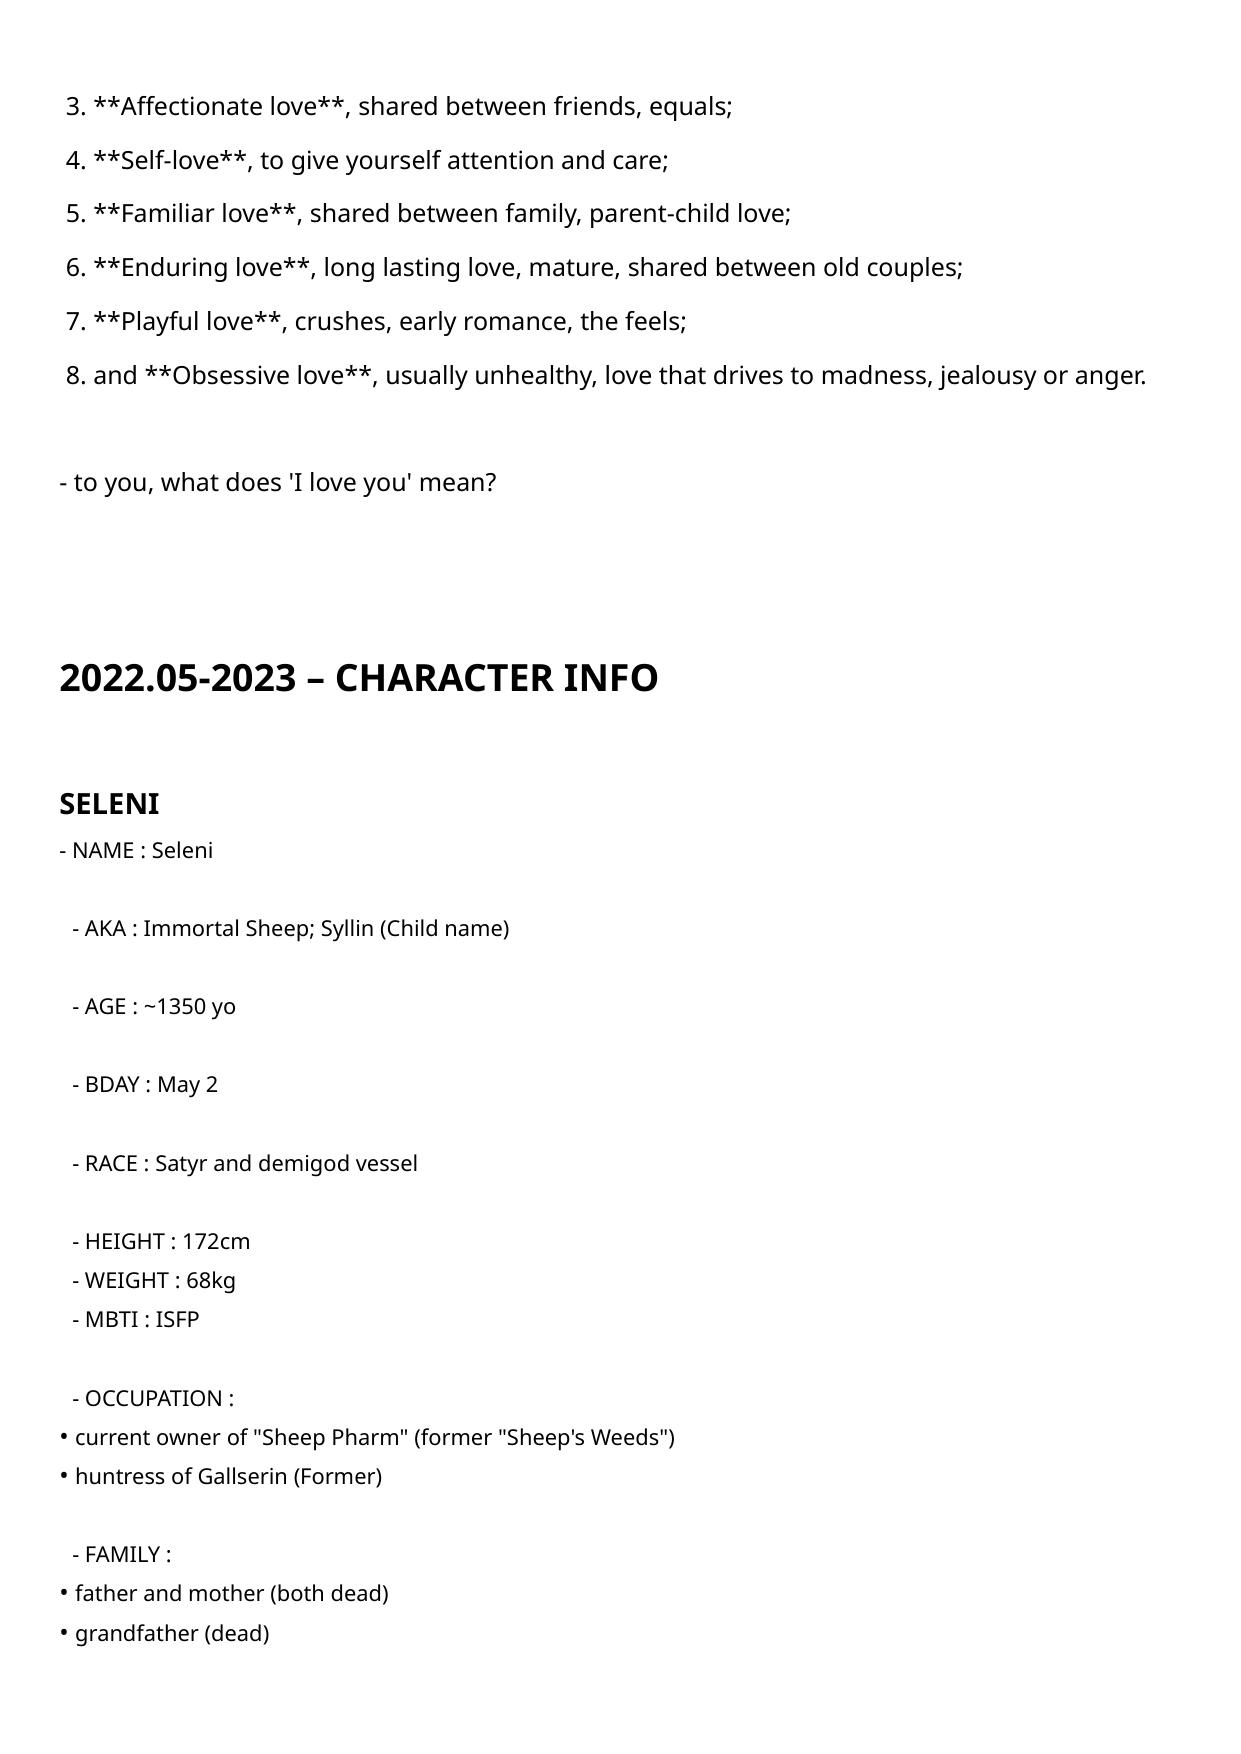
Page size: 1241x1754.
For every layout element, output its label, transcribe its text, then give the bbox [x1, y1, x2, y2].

text 4. **Self-love**, to give yourself attention and care; [59, 142, 1181, 176]
text 6. **Enduring love**, long lasting love, mature, shared between old couples; [59, 250, 1181, 284]
text - NAME : Seleni - AKA : Immortal Sheep; Syllin (Child name) - AGE : ~1350 yo - BDAY : May 2 - RACE : Satyr and demigod vessel - HEIGHT : 172cm - WEIGHT : 68kg - MBTI : ISFP - OCCUPATION : • current owner of "Sheep Pharm" (former "Sheep's Weeds") • huntress of Gallserin (Former) - FAMILY : • father and mother (both dead) • grandfather (dead) [59, 835, 1181, 1648]
text 5. **Familiar love**, shared between family, parent-child love; [59, 196, 1181, 230]
text 8. and **Obsessive love**, usually unhealthy, love that drives to madness, jealousy or anger. [59, 357, 1181, 391]
subtitle SELENI [59, 783, 1181, 823]
text 7. **Playful love**, crushes, early romance, the feels; [59, 303, 1181, 338]
text - to you, what does 'I love you' mean? [59, 465, 1181, 499]
subtitle 2022.05-2023 – CHARACTER INFO [59, 651, 1181, 702]
text 3. **Affectionate love**, shared between friends, equals; [59, 88, 1181, 123]
